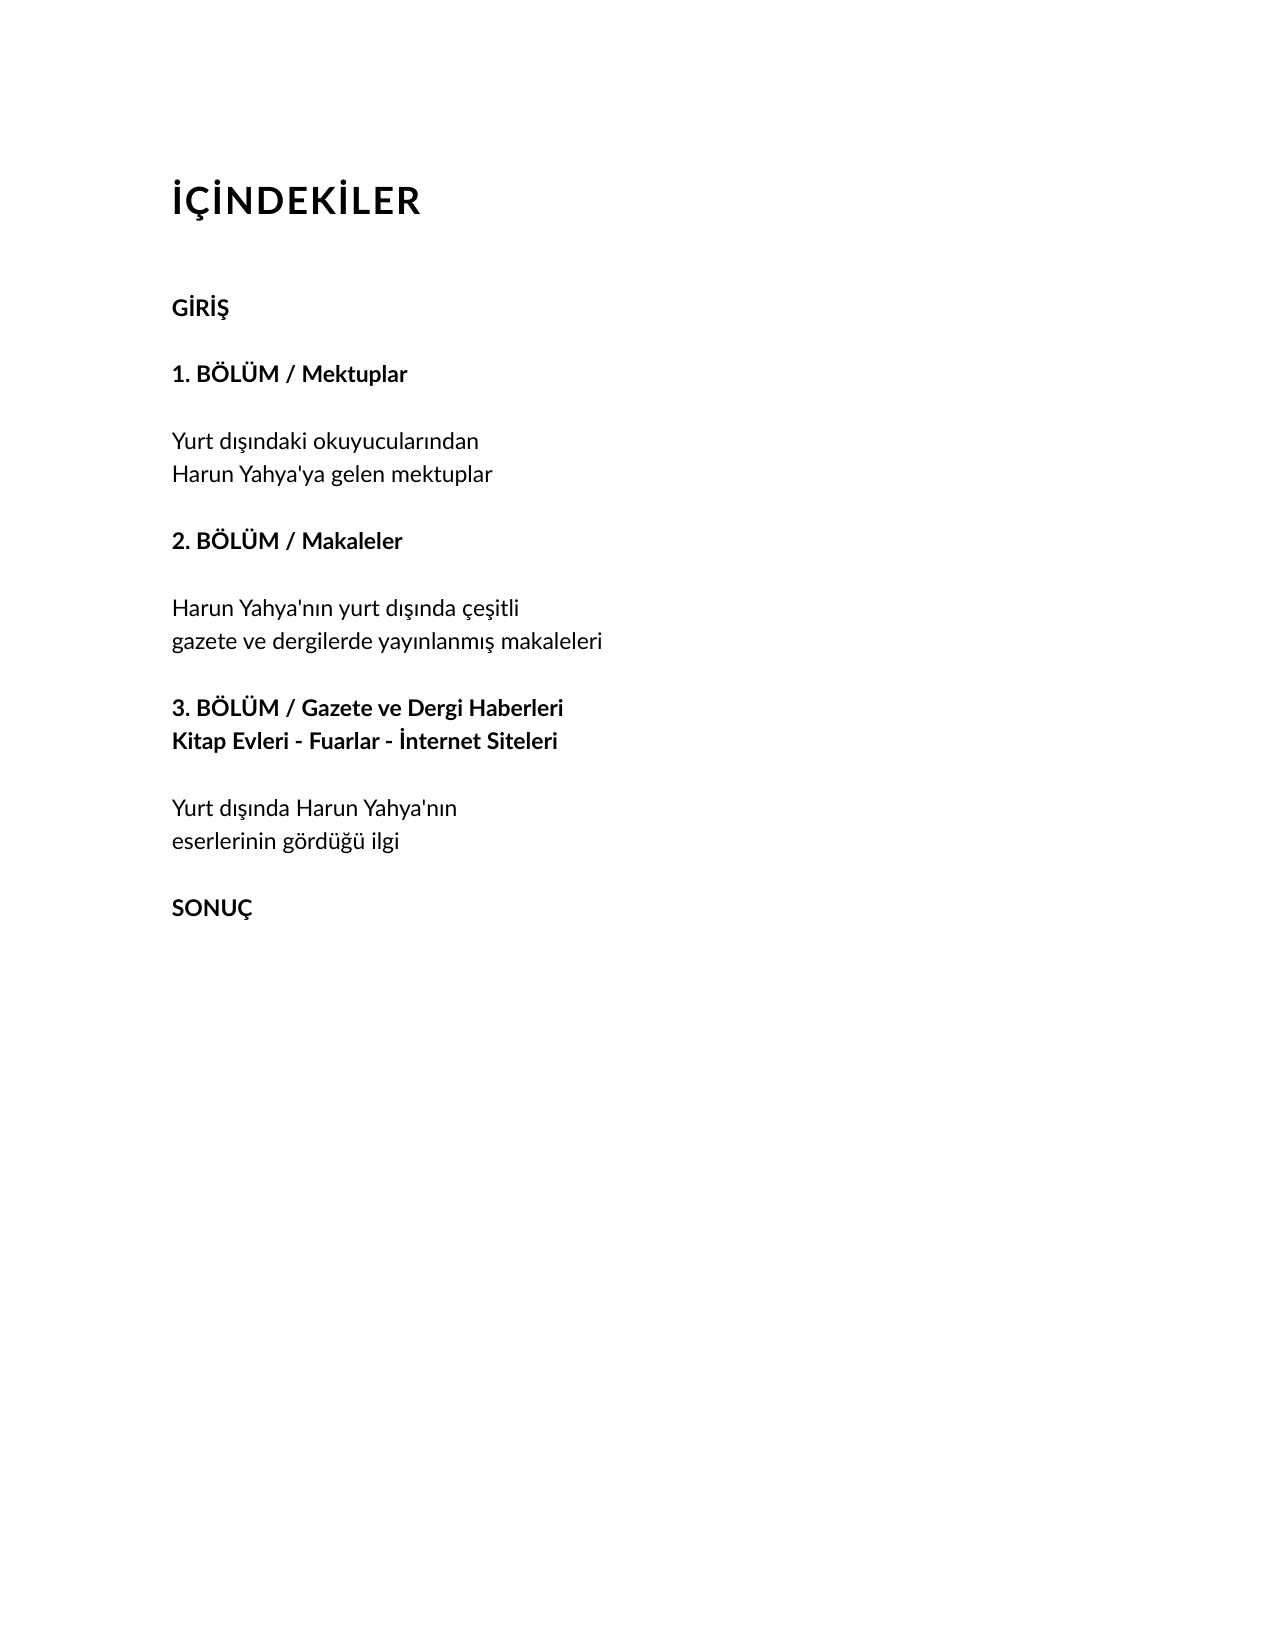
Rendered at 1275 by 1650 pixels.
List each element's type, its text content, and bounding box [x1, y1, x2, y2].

text GİRİŞ [112, 289, 1145, 323]
text SONUÇ [112, 889, 1145, 923]
text İçİndekİler [112, 178, 1145, 223]
text Yurt dışında Harun Yahya'nın [112, 789, 1145, 823]
text Harun Yahya'ya gelen mektuplar [112, 456, 1145, 489]
text 2. BÖLÜM / Makaleler [112, 523, 1145, 556]
text 1. BÖLÜM / Mektuplar [112, 356, 1145, 389]
text eserlerinin gördüğü ilgi [112, 823, 1145, 856]
text Harun Yahya'nın yurt dışında çeşitli [112, 589, 1145, 623]
text gazete ve dergilerde yayınlanmış makaleleri [112, 623, 1145, 656]
text Yurt dışındaki okuyucularından [112, 423, 1145, 456]
text 3. BÖLÜM / Gazete ve Dergi Haberleri [112, 689, 1145, 723]
text Kitap Evleri - Fuarlar - İnternet Siteleri [112, 723, 1145, 756]
